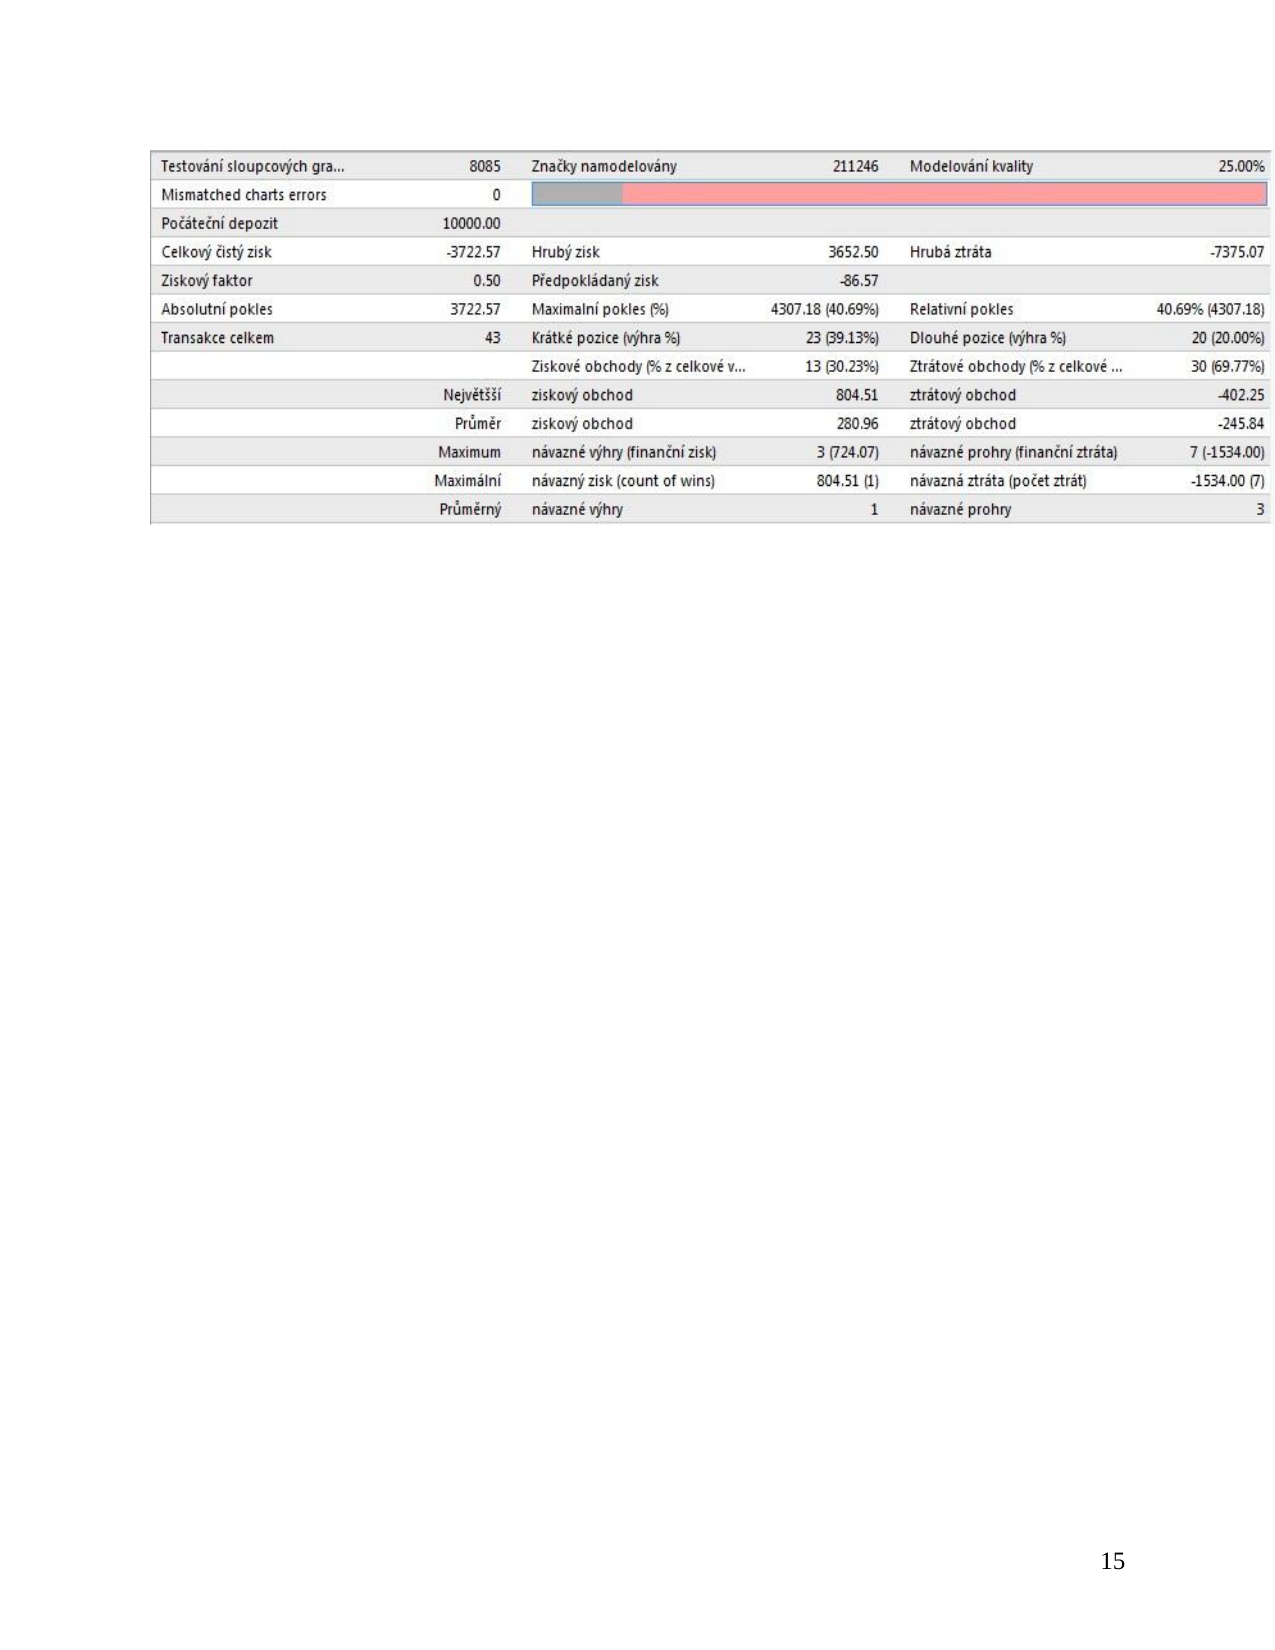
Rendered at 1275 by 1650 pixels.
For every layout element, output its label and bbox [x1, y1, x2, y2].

picture [150, 150, 1274, 525]
